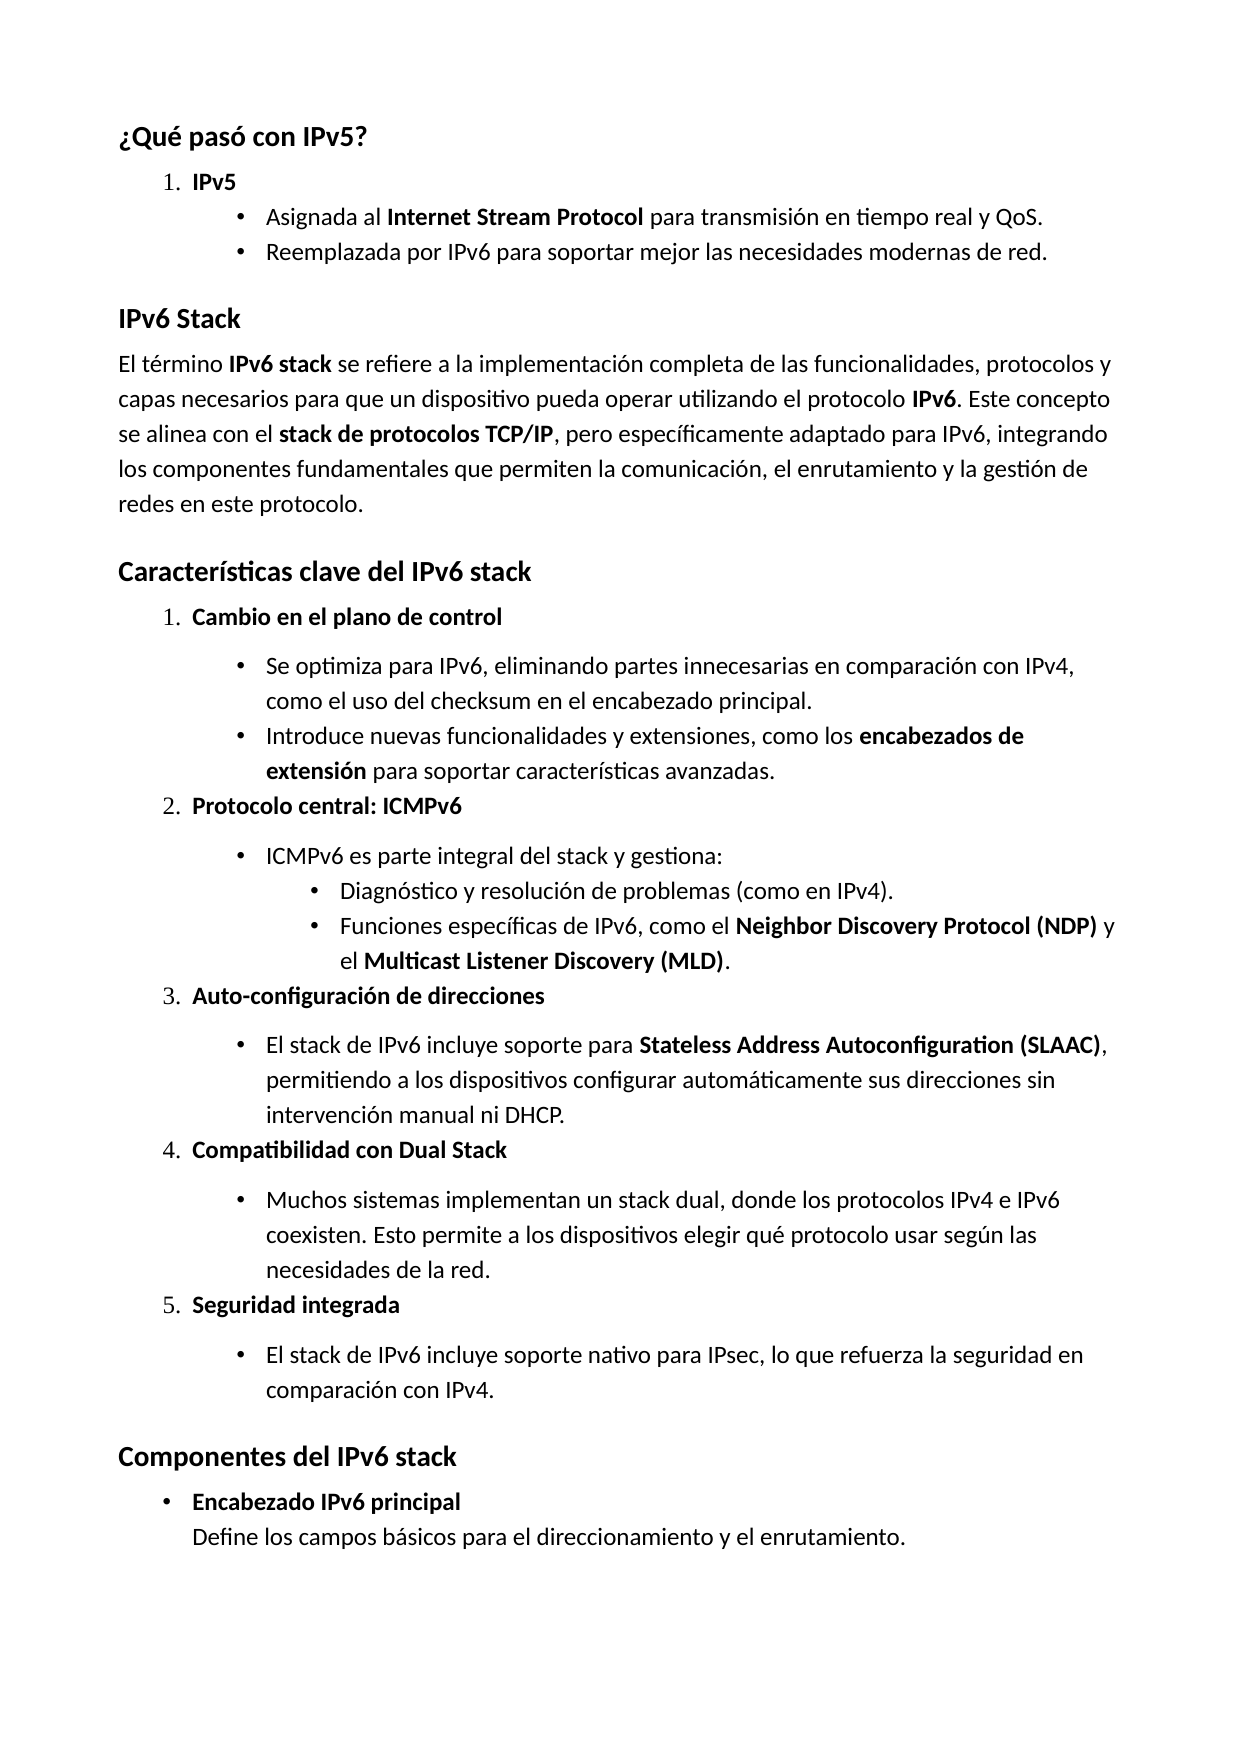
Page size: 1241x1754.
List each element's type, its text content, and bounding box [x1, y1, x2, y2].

list Muchos sistemas implementan un stack dual, donde los protocolos IPv4 e IPv6 coexisten. Esto permite a los dispositivos elegir qué protocolo usar según las necesidades de la red. [236, 1184, 1122, 1285]
list Encabezado IPv6 principal Define los campos básicos para el direccionamiento y el enrutamiento. [162, 1486, 1122, 1552]
list Seguridad integrada [162, 1289, 1122, 1320]
subtitle Características clave del IPv6 stack [118, 553, 1122, 588]
list Cambio en el plano de control [162, 601, 1122, 631]
list IPv5 [162, 166, 1122, 197]
list ICMPv6 es parte integral del stack y gestiona: [236, 840, 1122, 871]
text El término IPv6 stack se refiere a la implementación completa de las funcionalidades, protocolos y capas necesarios para que un dispositivo pueda operar utilizando el protocolo IPv6. Este concepto se alinea con el stack de protocolos TCP/IP, pero específicamente adaptado para IPv6, integrando los componentes fundamentales que permiten la comunicación, el enrutamiento y la gestión de redes en este protocolo. [118, 348, 1122, 519]
subtitle ¿Qué pasó con IPv5? [118, 118, 1122, 154]
list Diagnóstico y resolución de problemas (como en IPv4). [310, 875, 1122, 906]
list Se optimiza para IPv6, eliminando partes innecesarias en comparación con IPv4, como el uso del checksum en el encabezado principal. [236, 650, 1122, 716]
list Funciones específicas de IPv6, como el Neighbor Discovery Protocol (NDP) y el Multicast Listener Discovery (MLD). [310, 910, 1122, 976]
list Protocolo central: ICMPv6 [162, 790, 1122, 821]
list Auto-configuración de direcciones [162, 980, 1122, 1011]
list Asignada al Internet Stream Protocol para transmisión en tiempo real y QoS. [236, 201, 1122, 232]
list El stack de IPv6 incluye soporte nativo para IPsec, lo que refuerza la seguridad en comparación con IPv4. [236, 1339, 1122, 1404]
subtitle IPv6 Stack [118, 300, 1122, 336]
list Reemplazada por IPv6 para soportar mejor las necesidades modernas de red. [236, 236, 1122, 267]
list El stack de IPv6 incluye soporte para Stateless Address Autoconfiguration (SLAAC), permitiendo a los dispositivos configurar automáticamente sus direcciones sin intervención manual ni DHCP. [236, 1029, 1122, 1130]
subtitle Componentes del IPv6 stack [118, 1438, 1122, 1473]
list Compatibilidad con Dual Stack [162, 1134, 1122, 1165]
list Introduce nuevas funcionalidades y extensiones, como los encabezados de extensión para soportar características avanzadas. [236, 720, 1122, 786]
